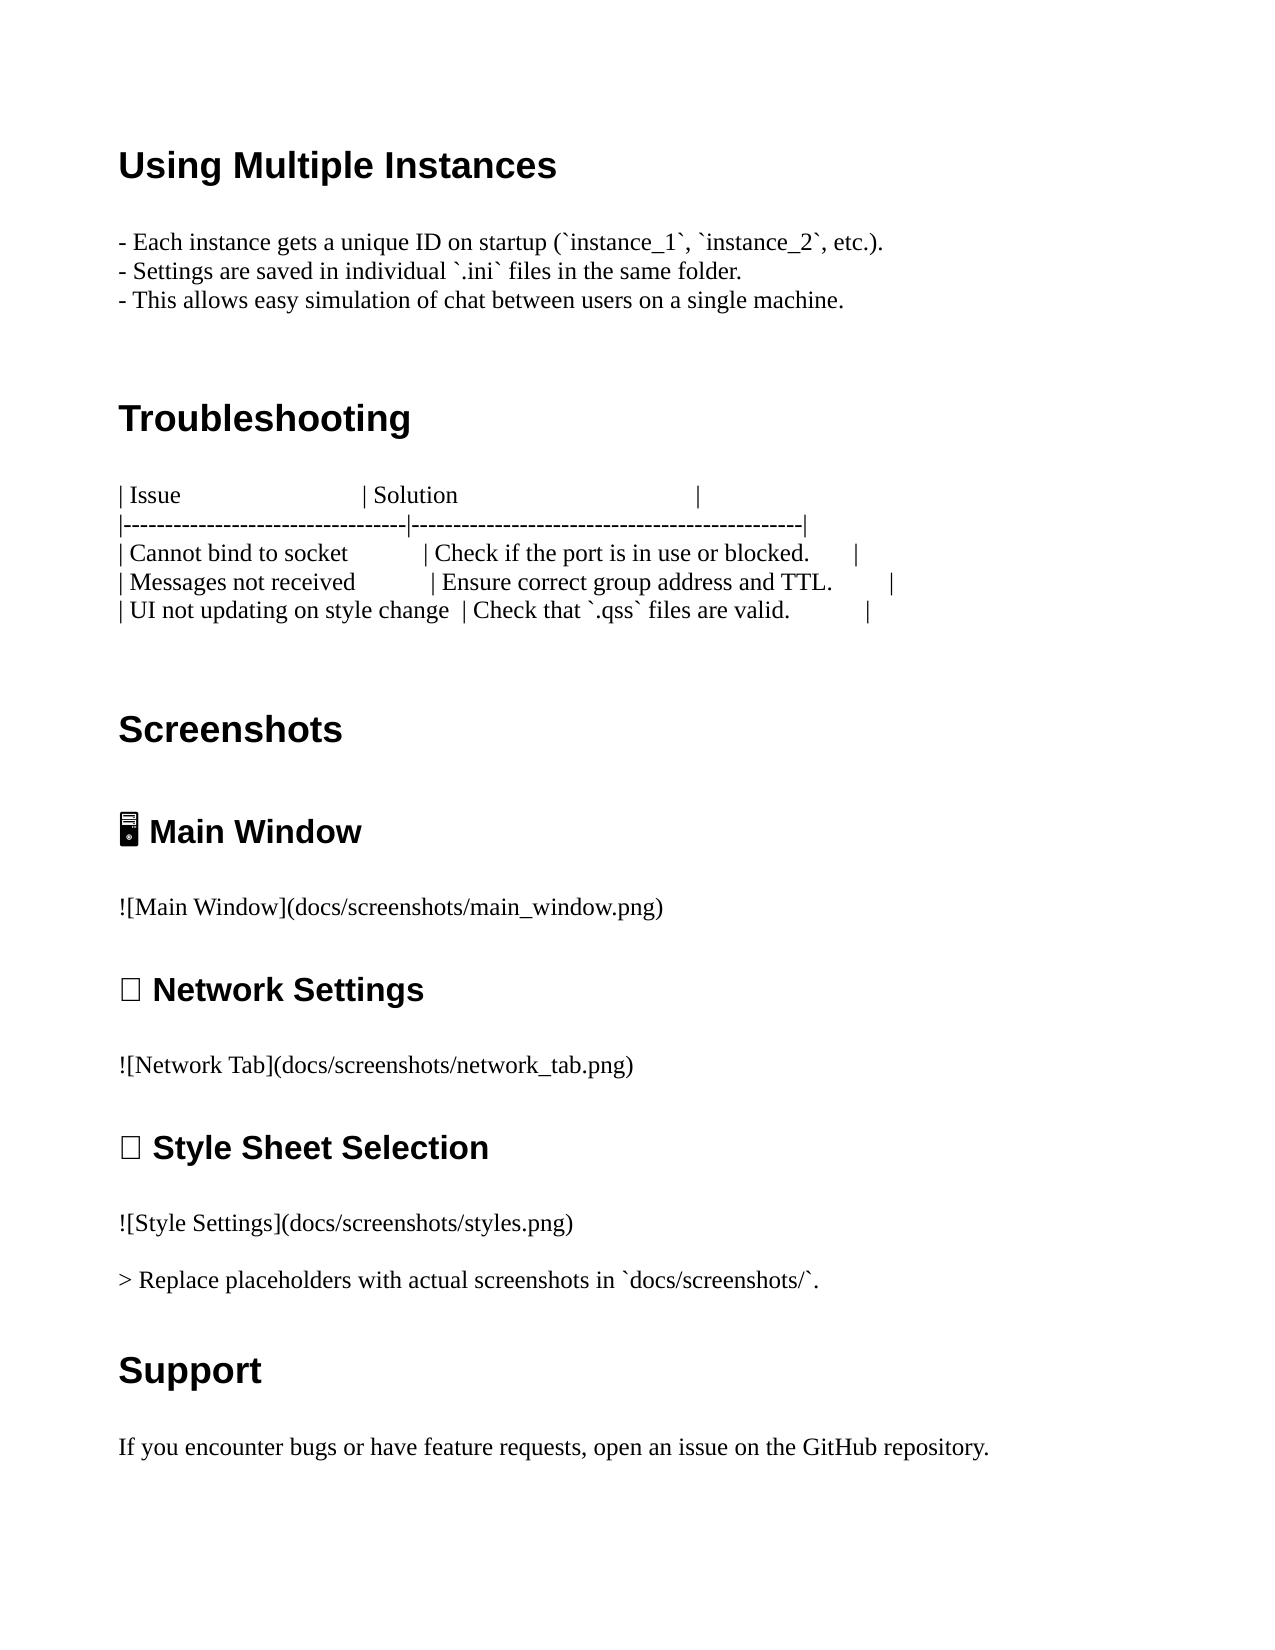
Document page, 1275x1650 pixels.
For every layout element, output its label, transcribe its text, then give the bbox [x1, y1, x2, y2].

subtitle Troubleshooting [118, 396, 1157, 439]
subtitle 🎨 Style Sheet Selection [118, 1128, 1157, 1167]
subtitle Using Multiple Instances [118, 143, 1157, 186]
text | Cannot bind to socket | Check if the port is in use or blocked. | [118, 538, 1157, 567]
subtitle Support [118, 1348, 1157, 1391]
text > Replace placeholders with actual screenshots in `docs/screenshots/`. [118, 1265, 1157, 1294]
text ![Network Tab](docs/screenshots/network_tab.png) [118, 1050, 1157, 1078]
text ![Style Settings](docs/screenshots/styles.png) [118, 1208, 1157, 1237]
text ![Main Window](docs/screenshots/main_window.png) [118, 892, 1157, 921]
text - Each instance gets a unique ID on startup (`instance_1`, `instance_2`, etc.). [118, 227, 1157, 256]
subtitle Screenshots [118, 707, 1157, 750]
text - This allows easy simulation of chat between users on a single machine. [118, 285, 1157, 314]
subtitle 🖥️ Main Window [118, 812, 1157, 851]
text - Settings are saved in individual `.ini` files in the same folder. [118, 256, 1157, 285]
text | UI not updating on style change | Check that `.qss` files are valid. | [118, 596, 1157, 624]
text | Issue | Solution | [118, 481, 1157, 509]
text If you encounter bugs or have feature requests, open an issue on the GitHub repository. [118, 1432, 1157, 1461]
text | Messages not received | Ensure correct group address and TTL. | [118, 567, 1157, 596]
subtitle 🌐 Network Settings [118, 970, 1157, 1008]
text |----------------------------------|-----------------------------------------------| [118, 509, 1157, 538]
